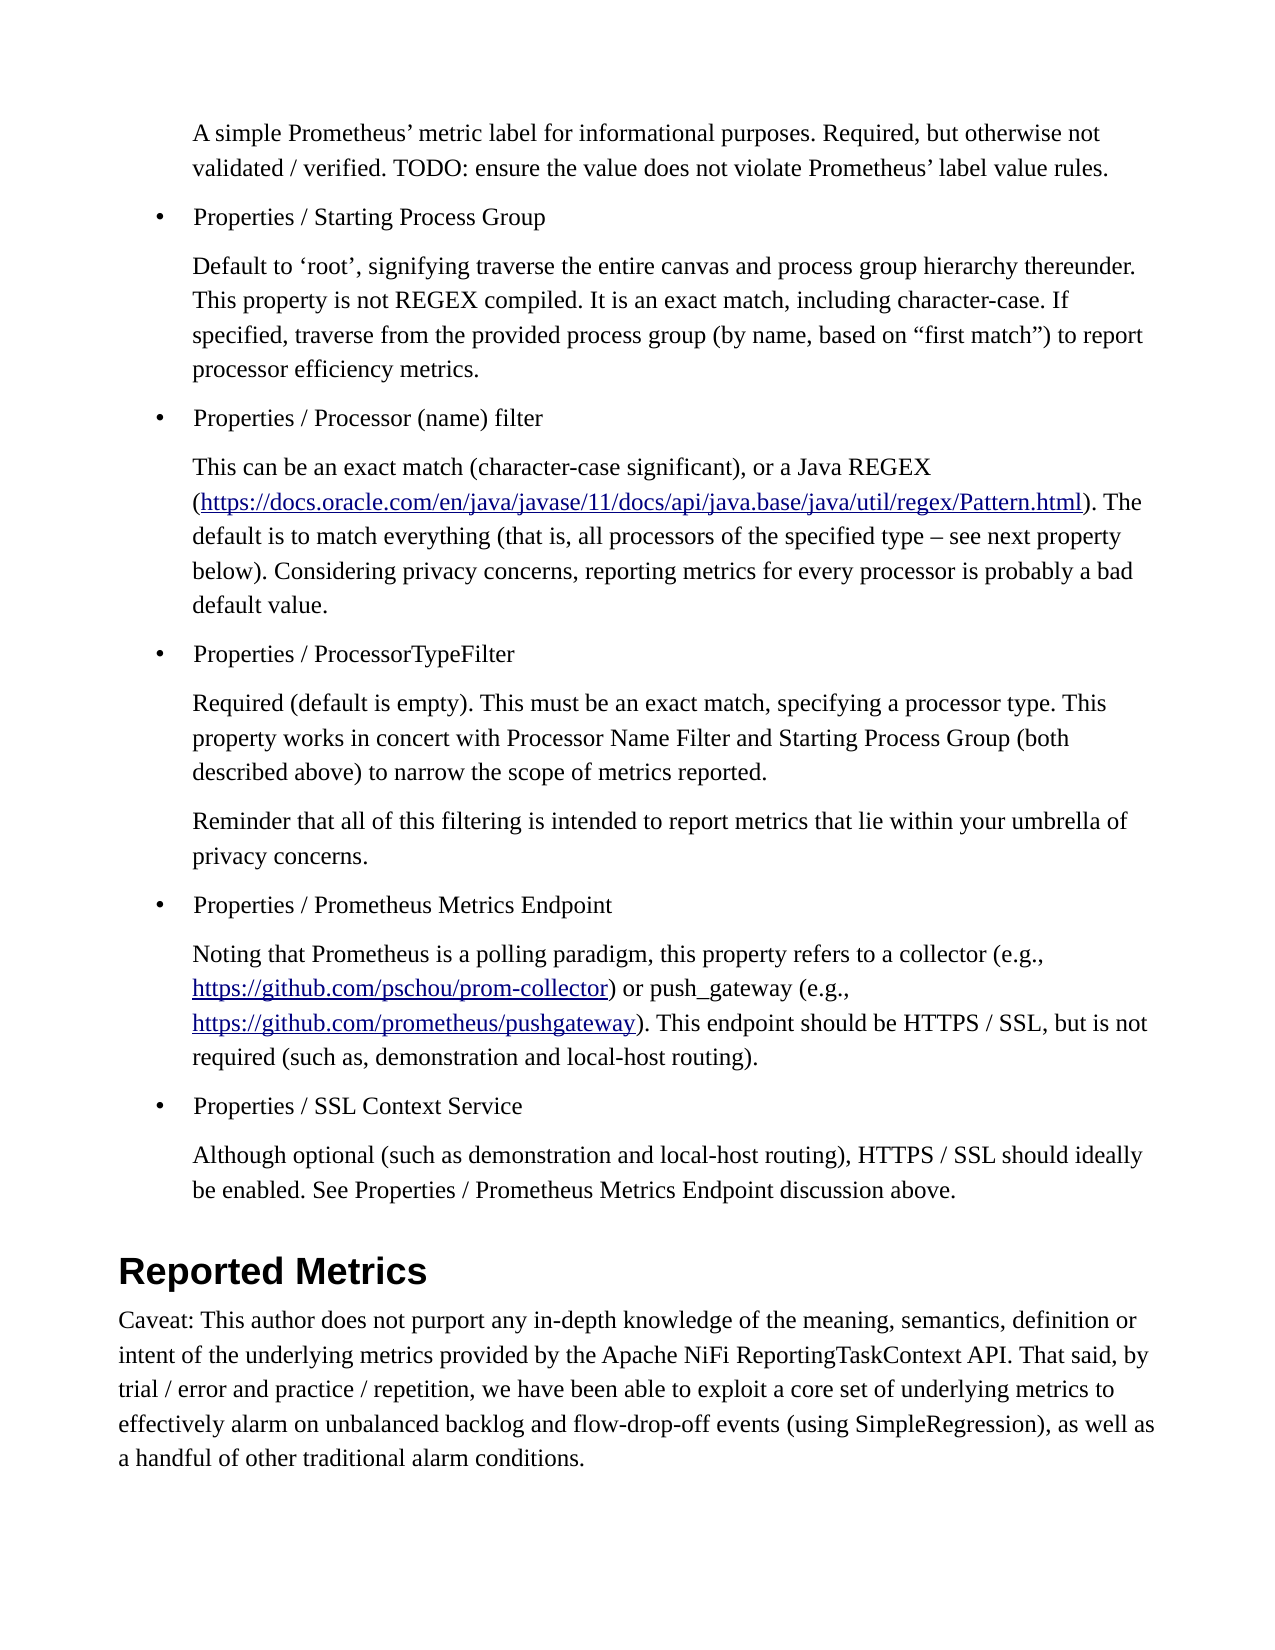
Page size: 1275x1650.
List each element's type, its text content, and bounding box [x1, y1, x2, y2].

list Properties / Prometheus Metrics Endpoint [156, 890, 1157, 919]
list Properties / ProcessorTypeFilter [156, 639, 1157, 668]
list Properties / Starting Process Group [156, 202, 1157, 230]
subtitle Reported Metrics [118, 1249, 1157, 1293]
text Default to ‘root’, signifying traverse the entire canvas and process group hierarchy thereunder. This property is not REGEX compiled. It is an exact match, including character-case. If specified, traverse from the provided process group (by name, based on “first match”) to report processor efficiency metrics. [192, 251, 1157, 383]
text Although optional (such as demonstration and local-host routing), HTTPS / SSL should ideally be enabled. See Properties / Prometheus Metrics Endpoint discussion above. [192, 1141, 1157, 1204]
text A simple Prometheus’ metric label for informational purposes. Required, but otherwise not validated / verified. TODO: ensure the value does not violate Prometheus’ label value rules. [192, 118, 1157, 181]
list Properties / SSL Context Service [156, 1091, 1157, 1120]
text Noting that Prometheus is a polling paradigm, this property refers to a collector (e.g., https://github.com/pschou/prom-collector) or push_gateway (e.g., https://github.com/prometheus/pushgateway). This endpoint should be HTTPS / SSL, but is not required (such as, demonstration and local-host routing). [192, 939, 1157, 1071]
text Required (default is empty). This must be an exact match, specifying a processor type. This property works in concert with Processor Name Filter and Starting Process Group (both described above) to narrow the scope of metrics reported. [192, 688, 1157, 786]
text Reminder that all of this filtering is intended to report metrics that lie within your umbrella of privacy concerns. [192, 806, 1157, 869]
text Caveat: This author does not purport any in-depth knowledge of the meaning, semantics, definition or intent of the underlying metrics provided by the Apache NiFi ReportingTaskContext API. That said, by trial / error and practice / repetition, we have been able to exploit a core set of underlying metrics to effectively alarm on unbalanced backlog and flow-drop-off events (using SimpleRegression), as well as a handful of other traditional alarm conditions. [118, 1305, 1157, 1472]
list Properties / Processor (name) filter [156, 403, 1157, 432]
text This can be an exact match (character-case significant), or a Java REGEX (https://docs.oracle.com/en/java/javase/11/docs/api/java.base/java/util/regex/Pattern.html). The default is to match everything (that is, all processors of the specified type – see next property below). Considering privacy concerns, reporting metrics for every processor is probably a bad default value. [192, 452, 1157, 619]
